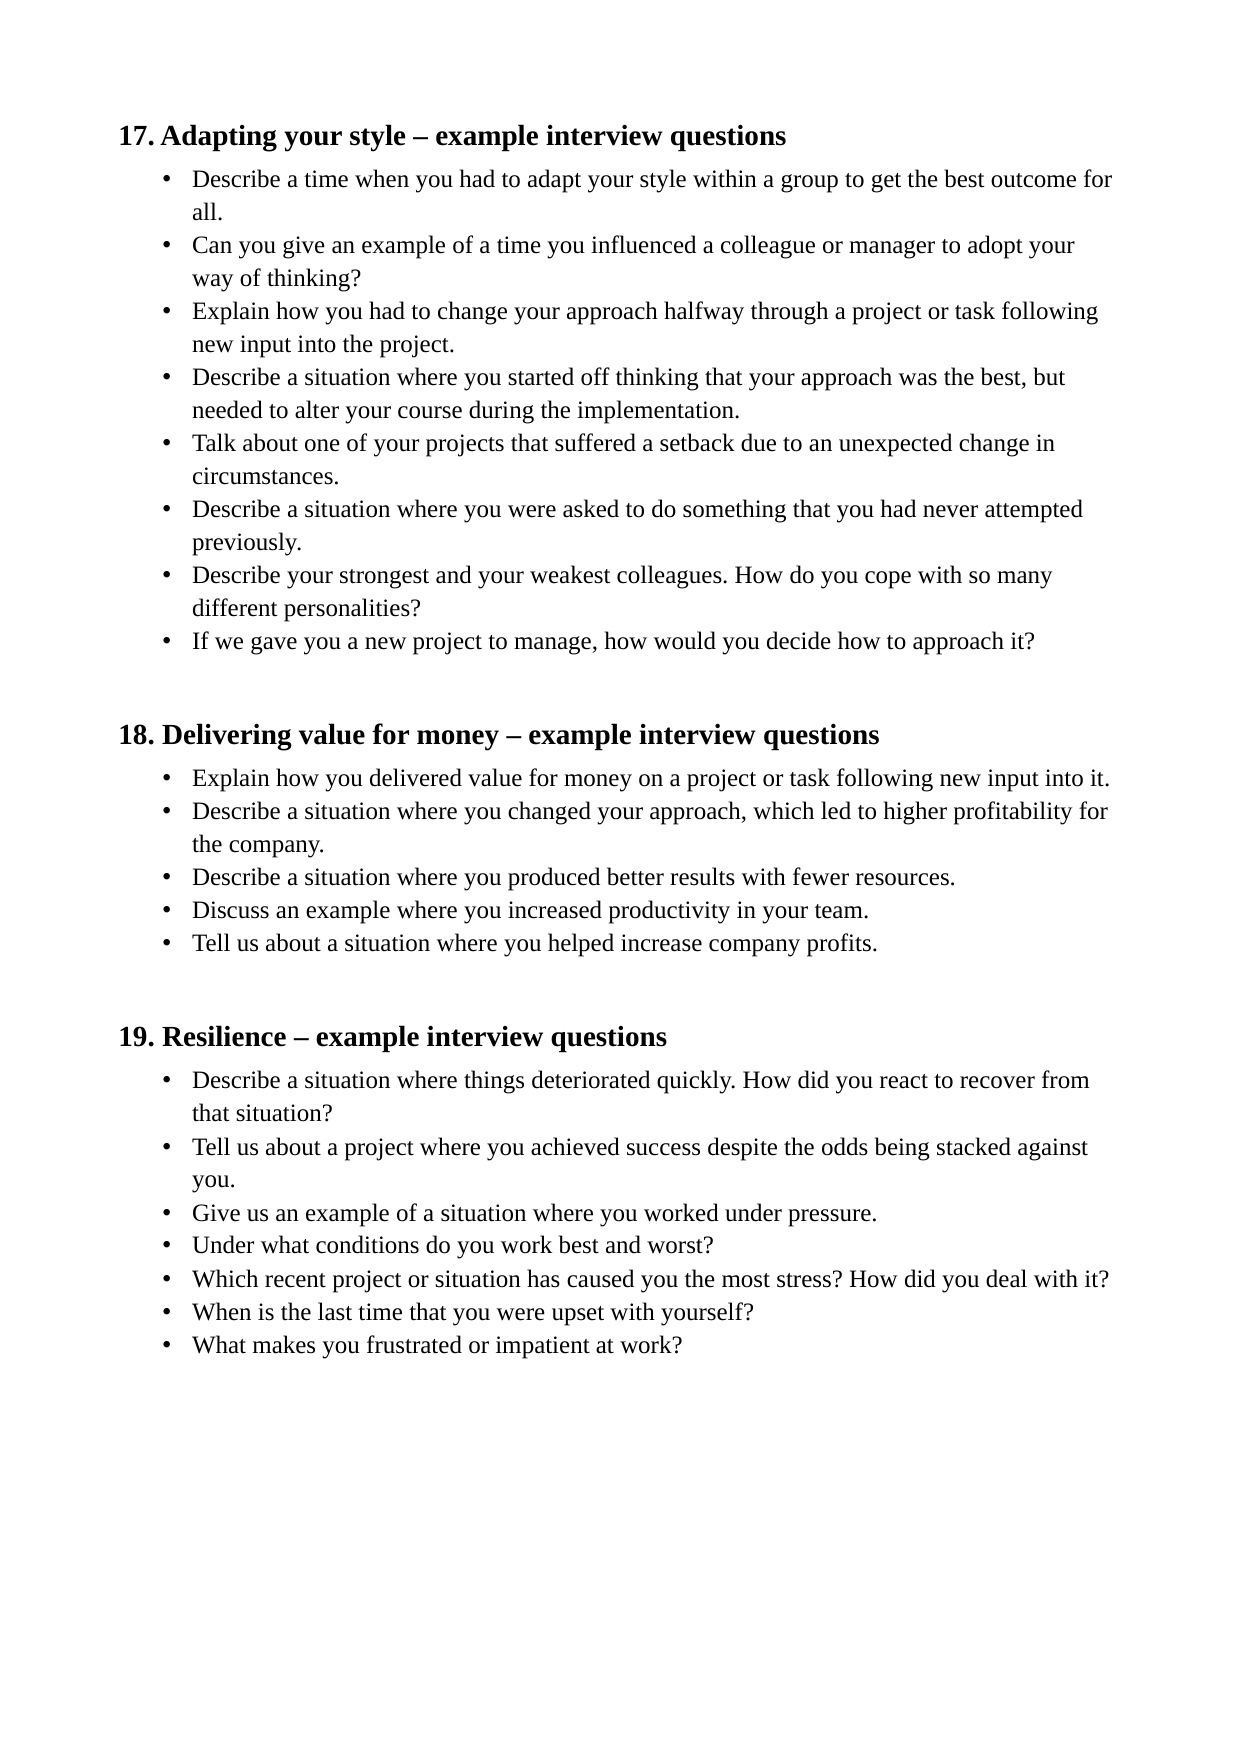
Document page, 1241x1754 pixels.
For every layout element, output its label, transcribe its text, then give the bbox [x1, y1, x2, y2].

subtitle 19. Resilience – example interview questions [118, 1019, 1122, 1053]
list Under what conditions do you work best and worst? [162, 1231, 1122, 1259]
list Tell us about a situation where you helped increase company profits. [162, 928, 1122, 957]
list Describe a situation where you started off thinking that your approach was the best, but needed to alter your course during the implementation. [162, 362, 1122, 424]
list Discuss an example where you increased productivity in your team. [162, 896, 1122, 924]
list Talk about one of your projects that suffered a setback due to an unexpected change in circumstances. [162, 428, 1122, 490]
list Describe a time when you had to adapt your style within a group to get the best outcome for all. [162, 164, 1122, 226]
list When is the last time that you were upset with yourself? [162, 1297, 1122, 1325]
list What makes you frustrated or impatient at work? [162, 1330, 1122, 1358]
list Describe a situation where you changed your approach, which led to higher profitability for the company. [162, 796, 1122, 858]
list Describe a situation where you produced better results with fewer resources. [162, 862, 1122, 891]
list Tell us about a project where you achieved success despite the odds being stacked against you. [162, 1132, 1122, 1193]
list Explain how you had to change your approach halfway through a project or task following new input into the project. [162, 296, 1122, 358]
list If we gave you a new project to manage, how would you decide how to approach it? [162, 626, 1122, 655]
list Give us an example of a situation where you worked under pressure. [162, 1198, 1122, 1226]
subtitle 18. Delivering value for money – example interview questions [118, 717, 1122, 751]
list Describe your strongest and your weakest colleagues. How do you cope with so many different personalities? [162, 560, 1122, 622]
list Describe a situation where things deteriorated quickly. How did you react to recover from that situation? [162, 1066, 1122, 1127]
list Can you give an example of a time you influenced a colleague or manager to adopt your way of thinking? [162, 230, 1122, 292]
list Which recent project or situation has caused you the most stress? How did you deal with it? [162, 1264, 1122, 1292]
list Explain how you delivered value for money on a project or task following new input into it. [162, 763, 1122, 792]
list Describe a situation where you were asked to do something that you had never attempted previously. [162, 494, 1122, 556]
subtitle 17. Adapting your style – example interview questions [118, 118, 1122, 152]
